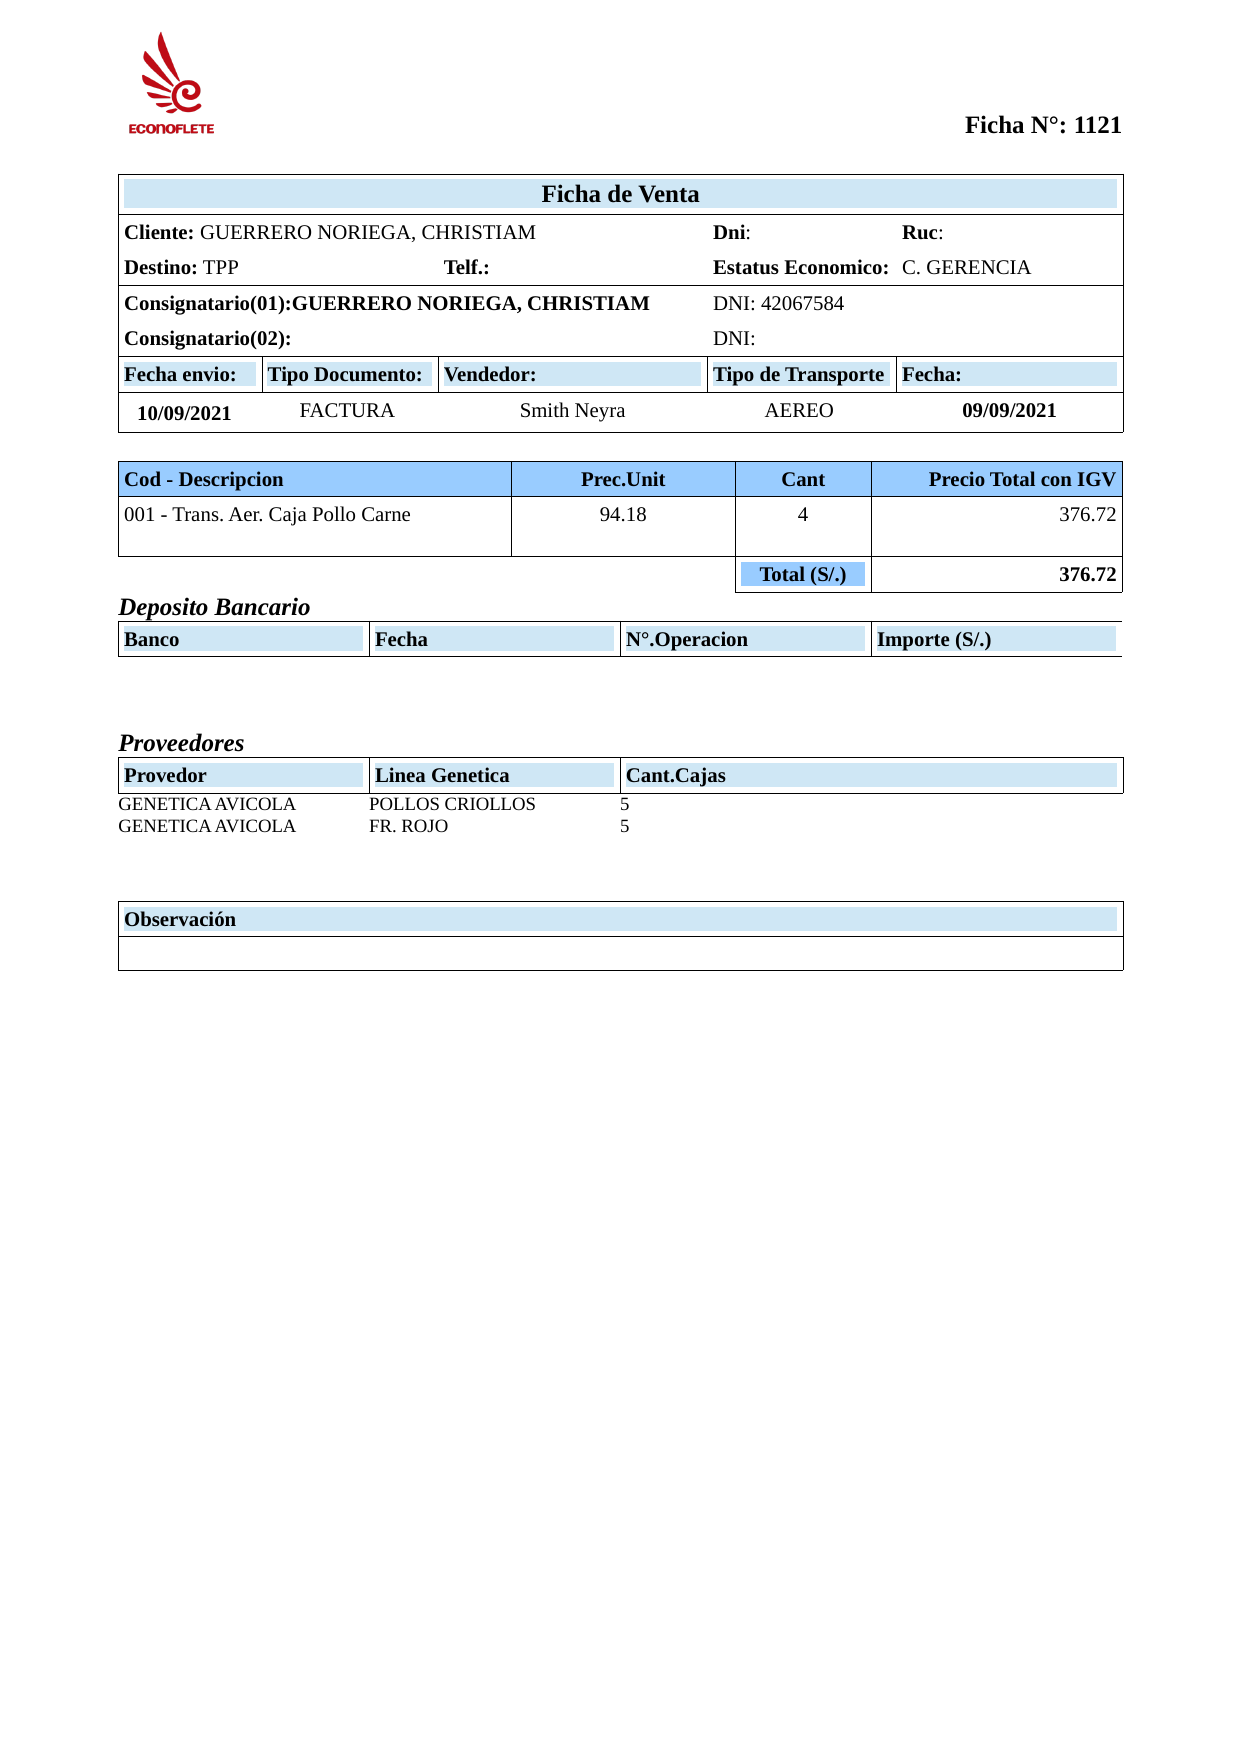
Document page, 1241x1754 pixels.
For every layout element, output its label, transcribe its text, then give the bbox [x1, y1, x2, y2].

table_cell DNI: [707, 321, 1123, 356]
table_header Observación [119, 902, 1123, 936]
table_cell [620, 657, 871, 680]
table_cell [871, 680, 1122, 704]
table_cell FR. ROJO [369, 815, 620, 836]
table_header Provedor [119, 758, 369, 793]
table_cell [620, 858, 1123, 879]
table_cell 376.72 [872, 497, 1122, 556]
table_cell AEREO [707, 393, 896, 432]
table_cell [620, 705, 871, 728]
table_cell [118, 836, 369, 858]
table_header Precio Total con IGV [872, 462, 1122, 496]
table_cell Total (S/.) [736, 557, 871, 592]
table_cell [620, 836, 1123, 858]
table_cell 376.72 [872, 557, 1122, 592]
table_cell Telf.: [438, 249, 707, 285]
table_cell [118, 705, 369, 728]
text Proveedores [118, 728, 1122, 757]
table_cell Consignatario(02): [119, 321, 707, 356]
table_cell Tipo de Transporte [708, 357, 896, 392]
table_cell C. GERENCIA [896, 249, 1123, 285]
table_header Cod - Descripcion [119, 462, 511, 496]
table_cell Fecha envio: [119, 357, 262, 392]
table_cell Dni: [707, 215, 896, 249]
table_header N°.Operacion [621, 622, 871, 656]
table_cell Consignatario(01):GUERRERO NORIEGA, CHRISTIAM [119, 286, 707, 321]
table_cell Smith Neyra [438, 393, 707, 432]
table_cell [369, 680, 620, 704]
table_cell GENETICA AVICOLA [118, 794, 369, 814]
table_header Fecha [370, 622, 620, 656]
table_cell DNI: 42067584 [707, 286, 1123, 321]
table_cell [620, 879, 1123, 901]
table_cell FACTURA [262, 393, 438, 432]
table_cell [118, 657, 369, 680]
table_cell [119, 937, 1123, 969]
table_header Cant.Cajas [621, 758, 1123, 793]
table_cell [369, 858, 620, 879]
table_cell [118, 557, 511, 592]
table_cell [369, 657, 620, 680]
text Deposito Bancario [118, 592, 1122, 621]
table_cell [620, 680, 871, 704]
table_cell [369, 705, 620, 728]
table_header Importe (S/.) [872, 622, 1122, 656]
table_cell [369, 836, 620, 858]
picture [118, 31, 225, 134]
table_cell 001 - Trans. Aer. Caja Pollo Carne [119, 497, 511, 556]
table_cell Estatus Economico: [707, 249, 896, 285]
table_cell Ruc: [896, 215, 1123, 249]
table_header Linea Genetica [370, 758, 620, 793]
table_cell [511, 557, 735, 592]
table_cell 09/09/2021 [896, 393, 1123, 432]
table_cell [871, 657, 1122, 680]
table_cell [118, 858, 369, 879]
table_cell [871, 705, 1122, 728]
table_header Prec.Unit [512, 462, 735, 496]
table_cell POLLOS CRIOLLOS [369, 794, 620, 814]
table_cell 5 [620, 794, 1123, 814]
table_cell GENETICA AVICOLA [118, 815, 369, 836]
table_cell [118, 680, 369, 704]
table_header Banco [119, 622, 369, 656]
table_cell 4 [736, 497, 871, 556]
table_cell [118, 879, 369, 901]
table_cell 5 [620, 815, 1123, 836]
table_cell 94.18 [512, 497, 735, 556]
table_header Cant [736, 462, 871, 496]
table_cell Vendedor: [439, 357, 707, 392]
table_cell Tipo Documento: [263, 357, 438, 392]
table_cell [369, 879, 620, 901]
table_header Ficha de Venta [119, 175, 1123, 214]
table_cell Fecha: [897, 357, 1123, 392]
table_cell Cliente: GUERRERO NORIEGA, CHRISTIAM [119, 215, 707, 249]
table_cell 10/09/2021 [119, 393, 262, 432]
table_cell Destino: TPP [119, 249, 438, 285]
